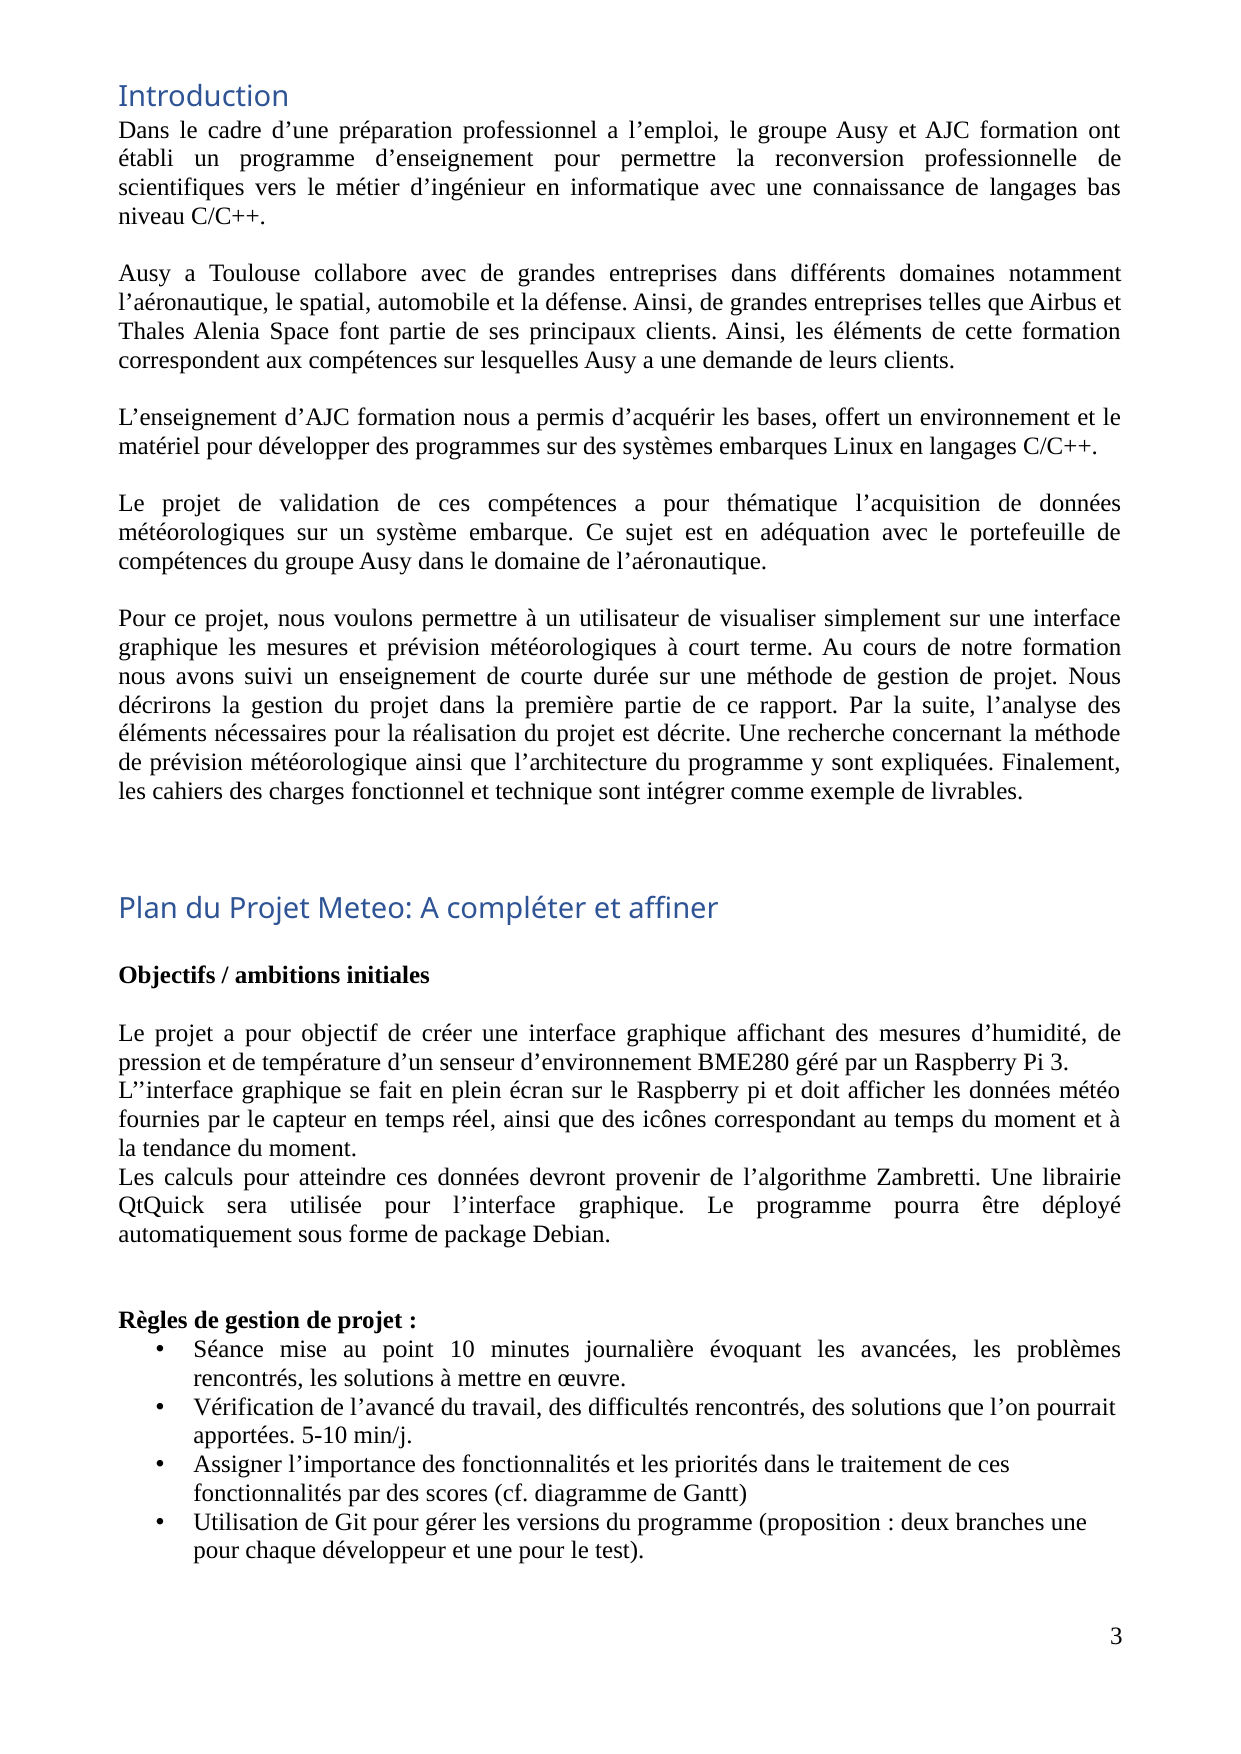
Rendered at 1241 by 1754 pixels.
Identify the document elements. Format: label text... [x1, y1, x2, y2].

subtitle Introduction [118, 75, 1122, 115]
list Assigner l’importance des fonctionnalités et les priorités dans le traitement de ces fonctionnalités par des scores (cf. diagramme de Gantt) [156, 1449, 1122, 1507]
text Ausy a Toulouse collabore avec de grandes entreprises dans différents domaines notamment l’aéronautique, le spatial, automobile et la défense. Ainsi, de grandes entreprises telles que Airbus et Thales Alenia Space font partie de ses principaux clients. Ainsi, les éléments de cette formation correspondent aux compétences sur lesquelles Ausy a une demande de leurs clients. [118, 258, 1122, 373]
subtitle Plan du Projet Meteo: A compléter et affiner [118, 887, 1122, 927]
text Le projet a pour objectif de créer une interface graphique affichant des mesures d’humidité, de pression et de température d’un senseur d’environnement BME280 géré par un Raspberry Pi 3. [118, 1018, 1122, 1075]
text Objectifs / ambitions initiales [118, 960, 1122, 989]
text Les calculs pour atteindre ces données devront provenir de l’algorithme Zambretti. Une librairie QtQuick sera utilisée pour l’interface graphique. Le programme pourra être déployé automatiquement sous forme de package Debian. [118, 1162, 1122, 1248]
list Vérification de l’avancé du travail, des difficultés rencontrés, des solutions que l’on pourrait apportées. 5-10 min/j. [156, 1392, 1122, 1449]
text L’enseignement d’AJC formation nous a permis d’acquérir les bases, offert un environnement et le matériel pour développer des programmes sur des systèmes embarques Linux en langages C/C++. [118, 402, 1122, 460]
list Séance mise au point 10 minutes journalière évoquant les avancées, les problèmes rencontrés, les solutions à mettre en œuvre. [156, 1334, 1122, 1392]
text Pour ce projet, nous voulons permettre à un utilisateur de visualiser simplement sur une interface graphique les mesures et prévision météorologiques à court terme. Au cours de notre formation nous avons suivi un enseignement de courte durée sur une méthode de gestion de projet. Nous décrirons la gestion du projet dans la première partie de ce rapport. Par la suite, l’analyse des éléments nécessaires pour la réalisation du projet est décrite. Une recherche concernant la méthode de prévision météorologique ainsi que l’architecture du programme y sont expliquées. Finalement, les cahiers des charges fonctionnel et technique sont intégrer comme exemple de livrables. [118, 603, 1122, 805]
text Le projet de validation de ces compétences a pour thématique l’acquisition de données météorologiques sur un système embarque. Ce sujet est en adéquation avec le portefeuille de compétences du groupe Ausy dans le domaine de l’aéronautique. [118, 488, 1122, 575]
text L’’interface graphique se fait en plein écran sur le Raspberry pi et doit afficher les données météo fournies par le capteur en temps réel, ainsi que des icônes correspondant au temps du moment et à la tendance du moment. [118, 1075, 1122, 1162]
text Règles de gestion de projet : [118, 1305, 1122, 1334]
list Utilisation de Git pour gérer les versions du programme (proposition : deux branches une pour chaque développeur et une pour le test). [156, 1507, 1122, 1564]
text Dans le cadre d’une préparation professionnel a l’emploi, le groupe Ausy et AJC formation ont établi un programme d’enseignement pour permettre la reconversion professionnelle de scientifiques vers le métier d’ingénieur en informatique avec une connaissance de langages bas niveau C/C++. [118, 115, 1122, 230]
